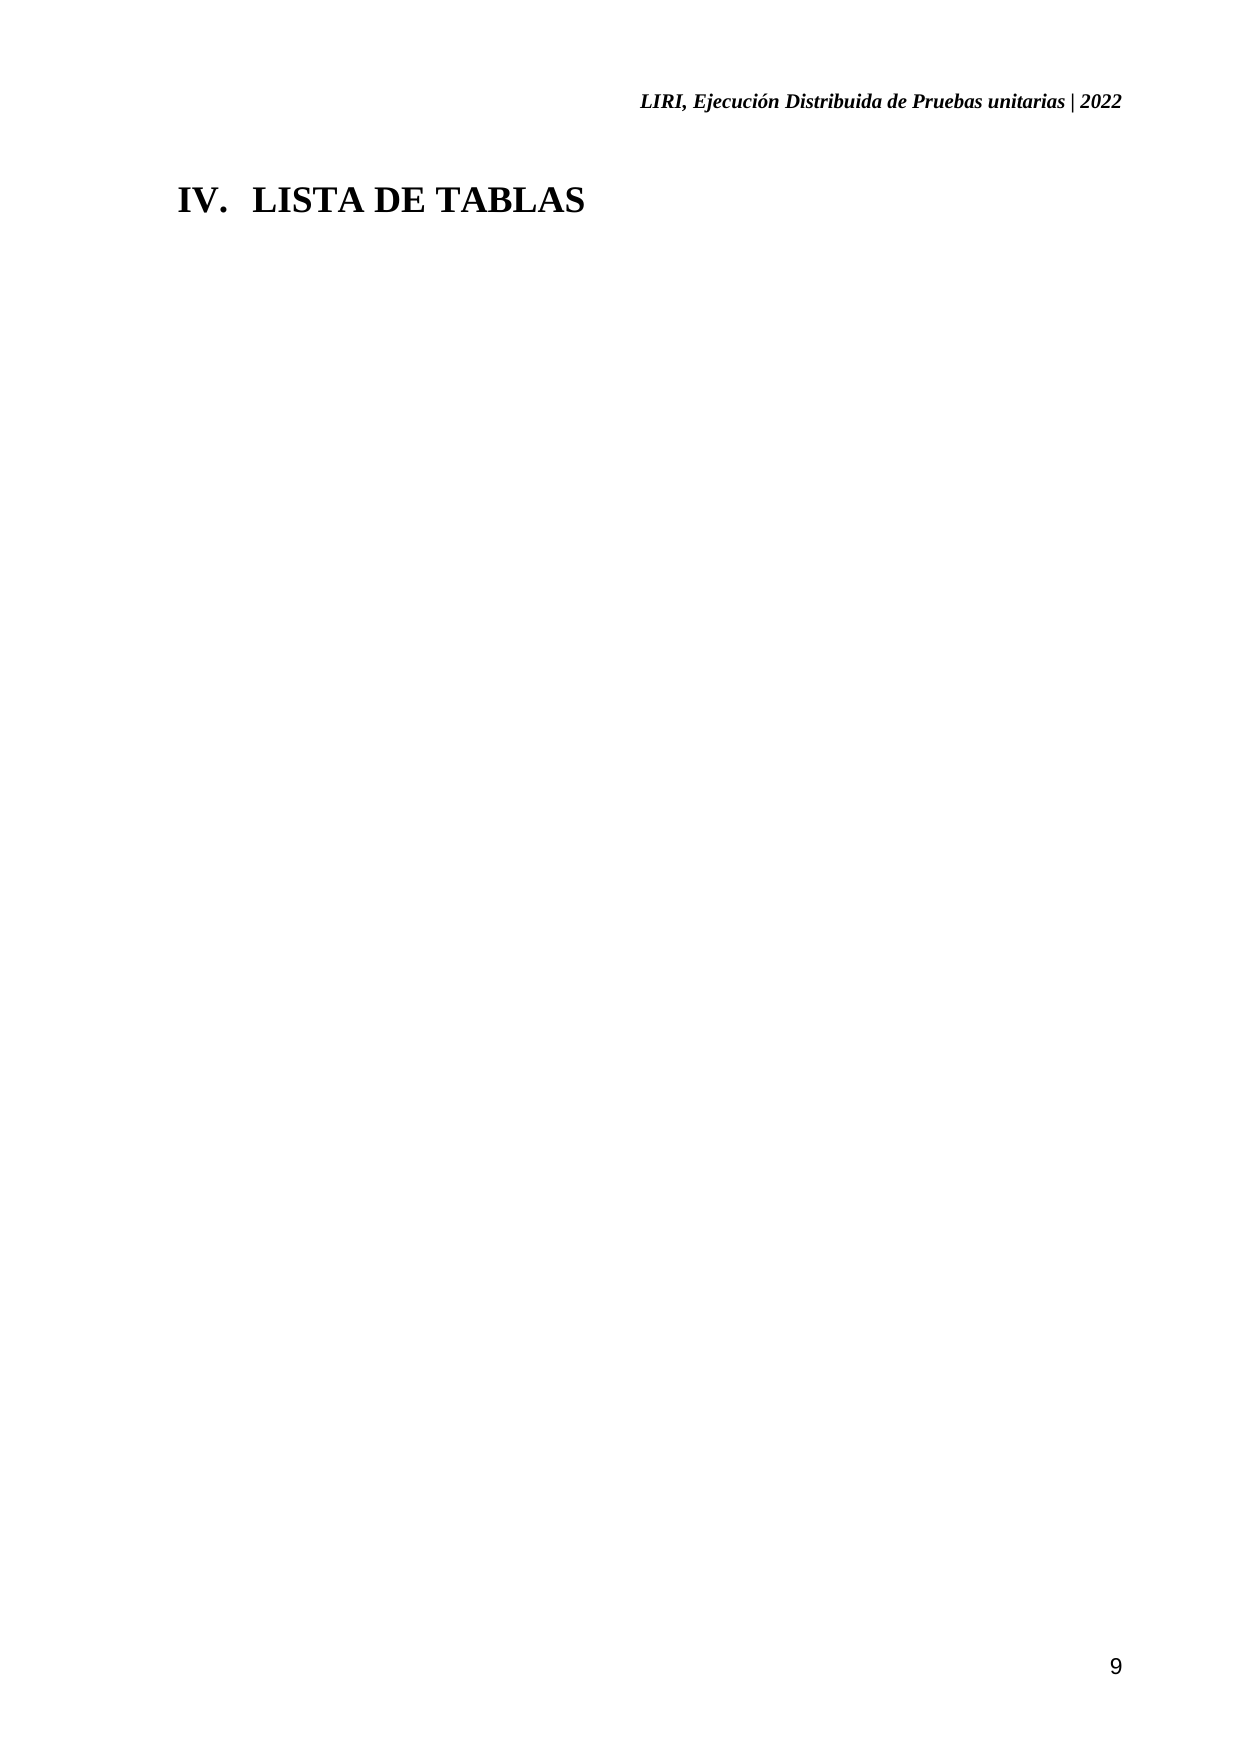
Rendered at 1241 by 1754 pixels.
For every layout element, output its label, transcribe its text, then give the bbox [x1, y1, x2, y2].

text IV. LISTA DE TABLAS [177, 177, 1126, 220]
